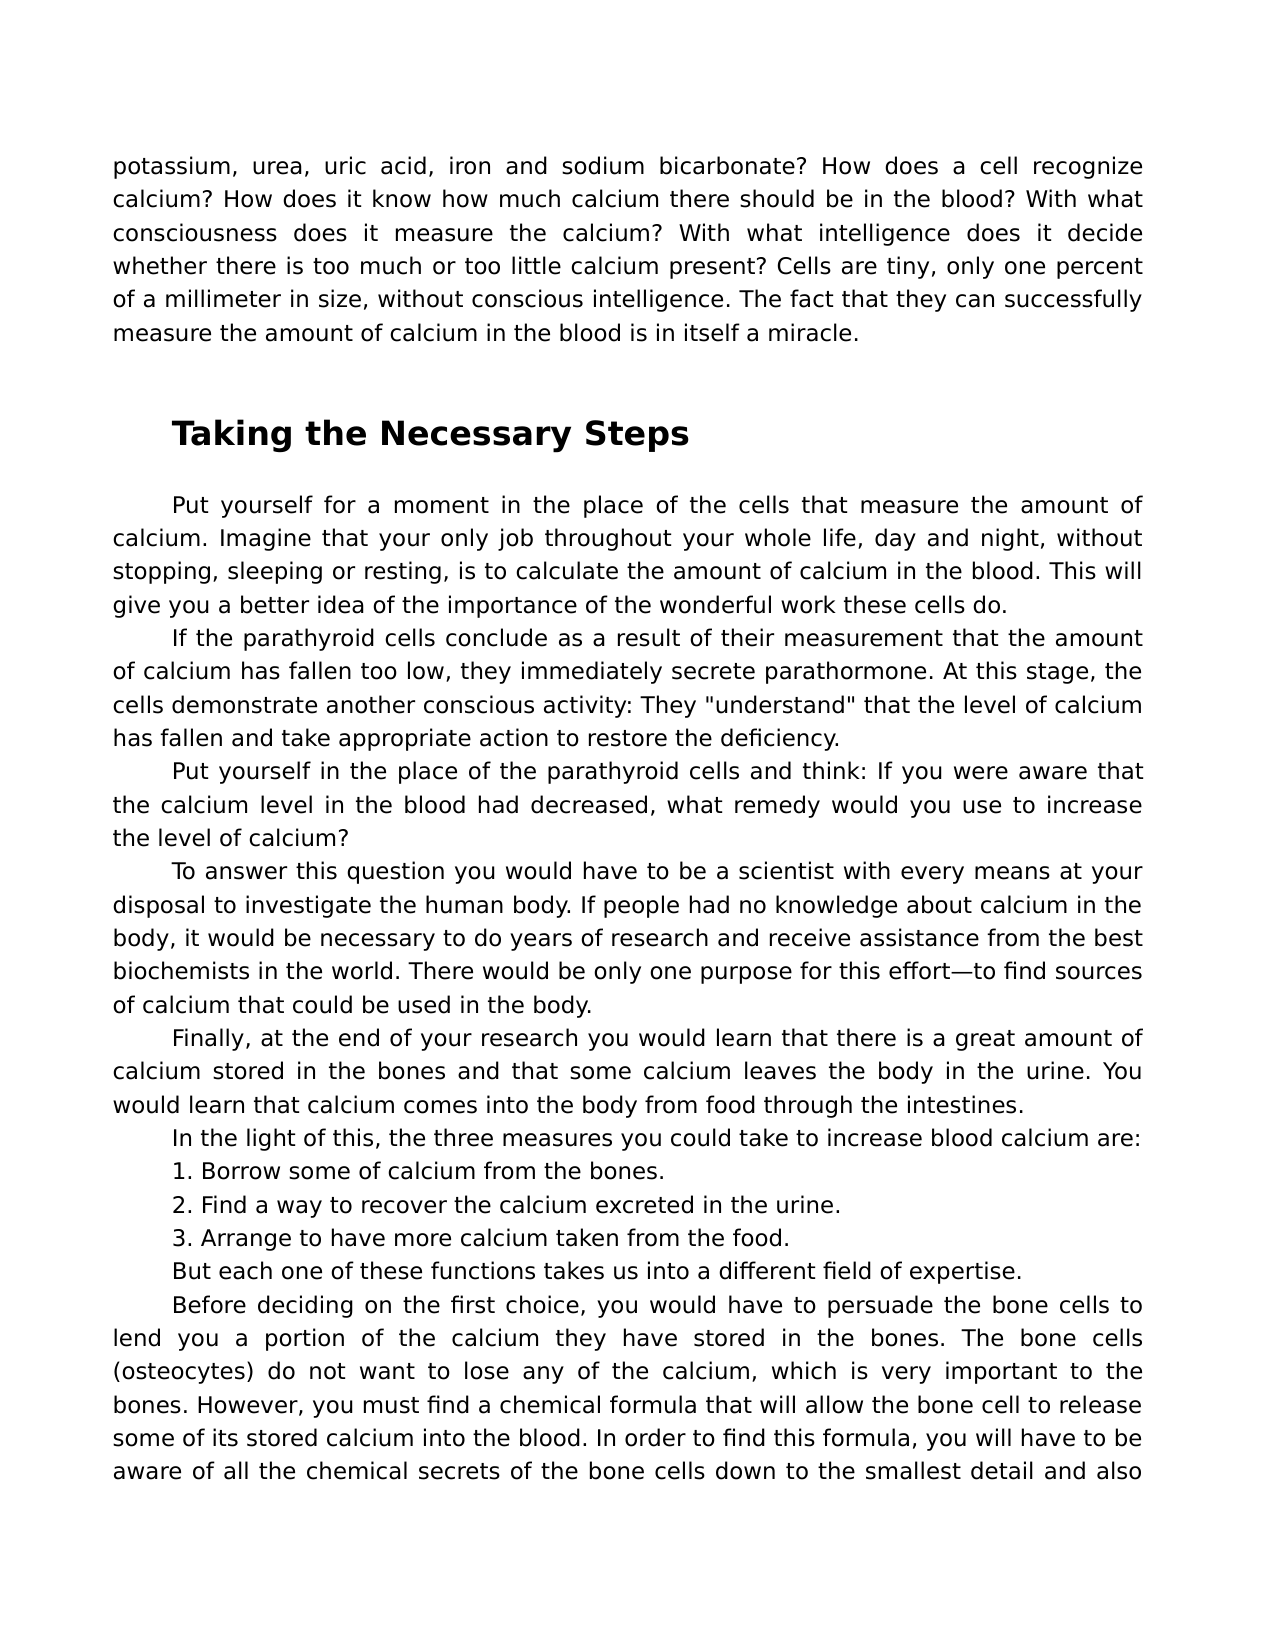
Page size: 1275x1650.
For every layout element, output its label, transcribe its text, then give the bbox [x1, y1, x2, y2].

text In the light of this, the three measures you could take to increase blood calcium are: [112, 1120, 1145, 1153]
text potassium, urea, uric acid, iron and sodium bicarbonate? How does a cell recognize calcium? How does it know how much calcium there should be in the blood? With what consciousness does it measure the calcium? With what intelligence does it decide whether there is too much or too little calcium present? Cells are tiny, only one percent of a millimeter in size, without conscious intelligence. The fact that they can successfully measure the amount of calcium in the blood is in itself a miracle. [112, 148, 1145, 348]
text Finally, at the end of your research you would learn that there is a great amount of calcium stored in the bones and that some calcium leaves the body in the urine. You would learn that calcium comes into the body from food through the intestines. [112, 1020, 1145, 1120]
text Put yourself for a moment in the place of the cells that measure the amount of calcium. Imagine that your only job throughout your whole life, day and night, without stopping, sleeping or resting, is to calculate the amount of calcium in the blood. This will give you a better idea of the importance of the wonderful work these cells do. [112, 486, 1145, 620]
text 3. Arrange to have more calcium taken from the food. [112, 1220, 1145, 1253]
text But each one of these functions takes us into a different field of expertise. [112, 1253, 1145, 1286]
text Before deciding on the first choice, you would have to persuade the bone cells to lend you a portion of the calcium they have stored in the bones. The bone cells (osteocytes) do not want to lose any of the calcium, which is very important to the bones. However, you must find a chemical formula that will allow the bone cell to release some of its stored calcium into the blood. In order to find this formula, you will have to be aware of all the chemical secrets of the bone cells down to the smallest detail and also [112, 1286, 1145, 1486]
text Taking the Necessary Steps [112, 414, 1145, 453]
text If the parathyroid cells conclude as a result of their measurement that the amount of calcium has fallen too low, they immediately secrete parathormone. At this stage, the cells demonstrate another conscious activity: They "understand" that the level of calcium has fallen and take appropriate action to restore the deficiency. [112, 620, 1145, 753]
text 2. Find a way to recover the calcium excreted in the urine. [112, 1186, 1145, 1220]
text To answer this question you would have to be a scientist with every means at your disposal to investigate the human body. If people had no knowledge about calcium in the body, it would be necessary to do years of research and receive assistance from the best biochemists in the world. There would be only one purpose for this effort—to find sources of calcium that could be used in the body. [112, 853, 1145, 1020]
text 1. Borrow some of calcium from the bones. [112, 1153, 1145, 1186]
text Put yourself in the place of the parathyroid cells and think: If you were aware that the calcium level in the blood had decreased, what remedy would you use to increase the level of calcium? [112, 753, 1145, 853]
